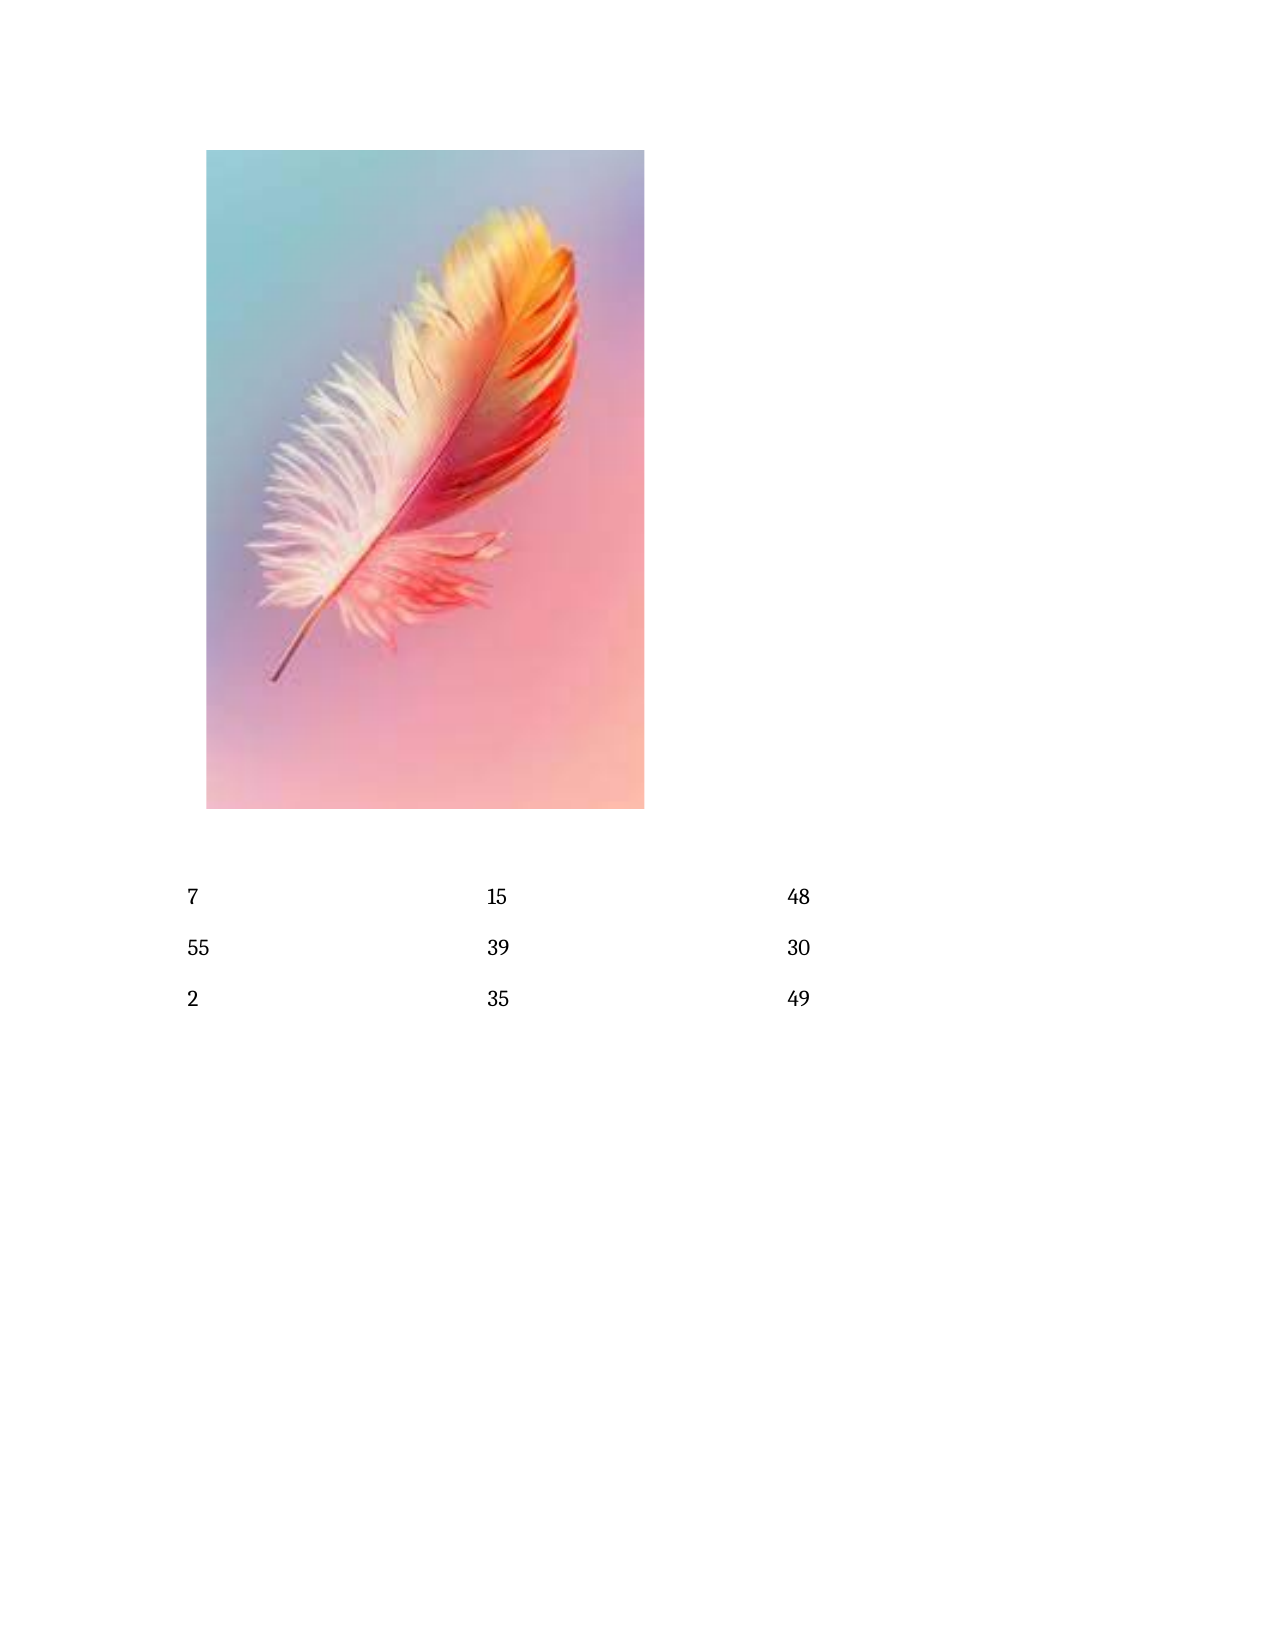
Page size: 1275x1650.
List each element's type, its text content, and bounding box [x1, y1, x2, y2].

table_cell 2 [176, 986, 476, 1037]
table_cell 49 [776, 986, 1076, 1037]
picture [206, 150, 645, 809]
table_header 15 [476, 884, 776, 935]
table_cell 39 [476, 935, 776, 986]
table_cell 30 [776, 935, 1076, 986]
table_header 48 [776, 884, 1076, 935]
table_cell 35 [476, 986, 776, 1037]
table_cell 55 [176, 935, 476, 986]
table_header 7 [176, 884, 476, 935]
